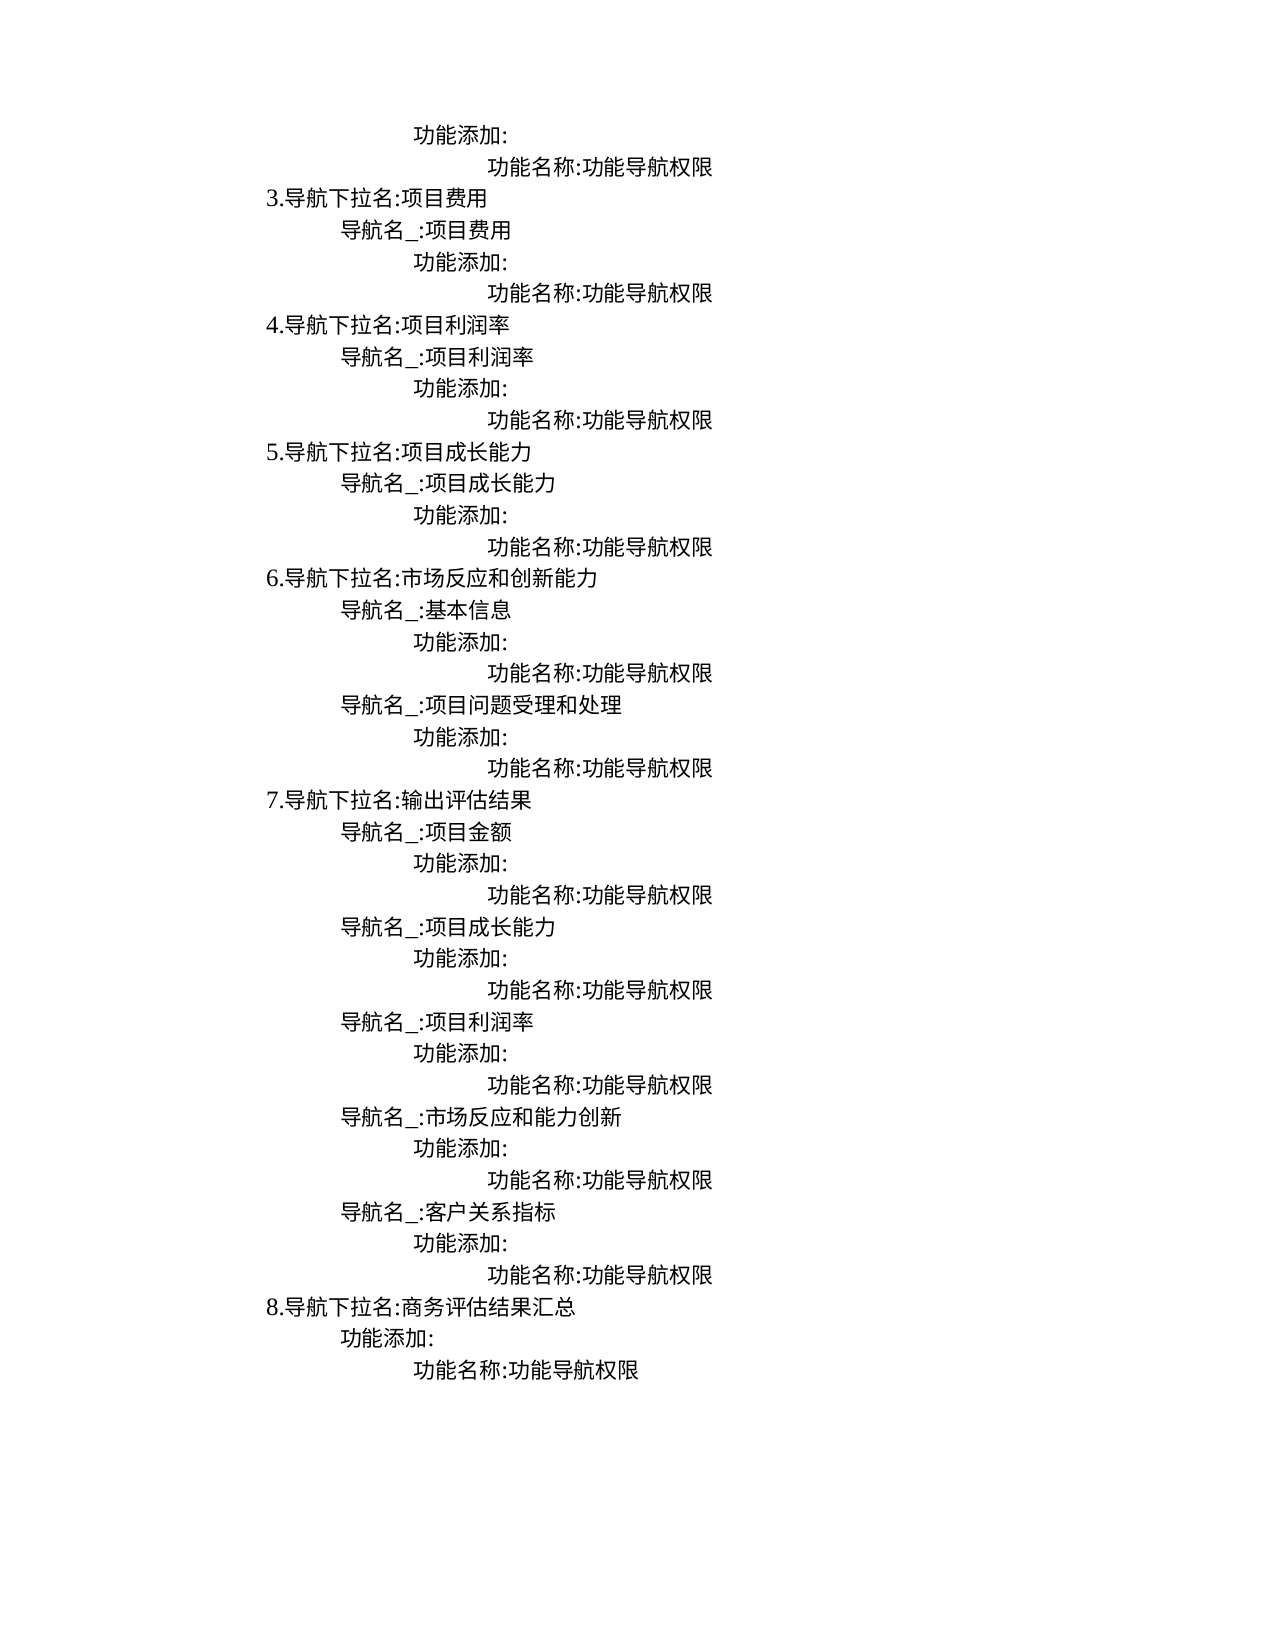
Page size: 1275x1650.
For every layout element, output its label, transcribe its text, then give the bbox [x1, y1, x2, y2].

text 导航名_:基本信息 [118, 593, 1157, 625]
text 功能名称:功能导航权限 [118, 530, 1157, 561]
text 4.导航下拉名:项目利润率 [118, 308, 1157, 340]
text 导航名_:项目利润率 [118, 340, 1157, 371]
text 导航名_:客户关系指标 [118, 1195, 1157, 1226]
text 功能添加: [118, 846, 1157, 878]
text 功能添加: [118, 118, 1157, 150]
text 导航名_:项目成长能力 [118, 466, 1157, 498]
text 功能名称:功能导航权限 [118, 276, 1157, 308]
text 功能添加: [118, 1321, 1157, 1353]
text 功能添加: [118, 941, 1157, 973]
text 7.导航下拉名:输出评估结果 [118, 783, 1157, 815]
text 功能名称:功能导航权限 [118, 973, 1157, 1005]
text 功能名称:功能导航权限 [118, 751, 1157, 783]
text 导航名_:项目金额 [118, 815, 1157, 846]
text 导航名_:项目费用 [118, 213, 1157, 245]
text 功能名称:功能导航权限 [118, 1353, 1157, 1385]
text 功能名称:功能导航权限 [118, 1163, 1157, 1195]
text 功能名称:功能导航权限 [118, 150, 1157, 181]
text 功能添加: [118, 371, 1157, 403]
text 功能添加: [118, 625, 1157, 656]
text 功能添加: [118, 1131, 1157, 1163]
text 导航名_:项目利润率 [118, 1005, 1157, 1036]
text 导航名_:项目问题受理和处理 [118, 688, 1157, 720]
text 功能添加: [118, 1036, 1157, 1068]
text 功能添加: [118, 498, 1157, 530]
text 3.导航下拉名:项目费用 [118, 181, 1157, 213]
text 功能添加: [118, 1226, 1157, 1258]
text 5.导航下拉名:项目成长能力 [118, 435, 1157, 466]
text 功能名称:功能导航权限 [118, 656, 1157, 688]
text 功能名称:功能导航权限 [118, 1258, 1157, 1290]
text 功能名称:功能导航权限 [118, 1068, 1157, 1100]
text 功能添加: [118, 720, 1157, 751]
text 导航名_:项目成长能力 [118, 910, 1157, 941]
text 6.导航下拉名:市场反应和创新能力 [118, 561, 1157, 593]
text 导航名_:市场反应和能力创新 [118, 1100, 1157, 1131]
text 功能名称:功能导航权限 [118, 403, 1157, 435]
text 功能添加: [118, 245, 1157, 276]
text 8.导航下拉名:商务评估结果汇总 [118, 1290, 1157, 1321]
text 功能名称:功能导航权限 [118, 878, 1157, 910]
